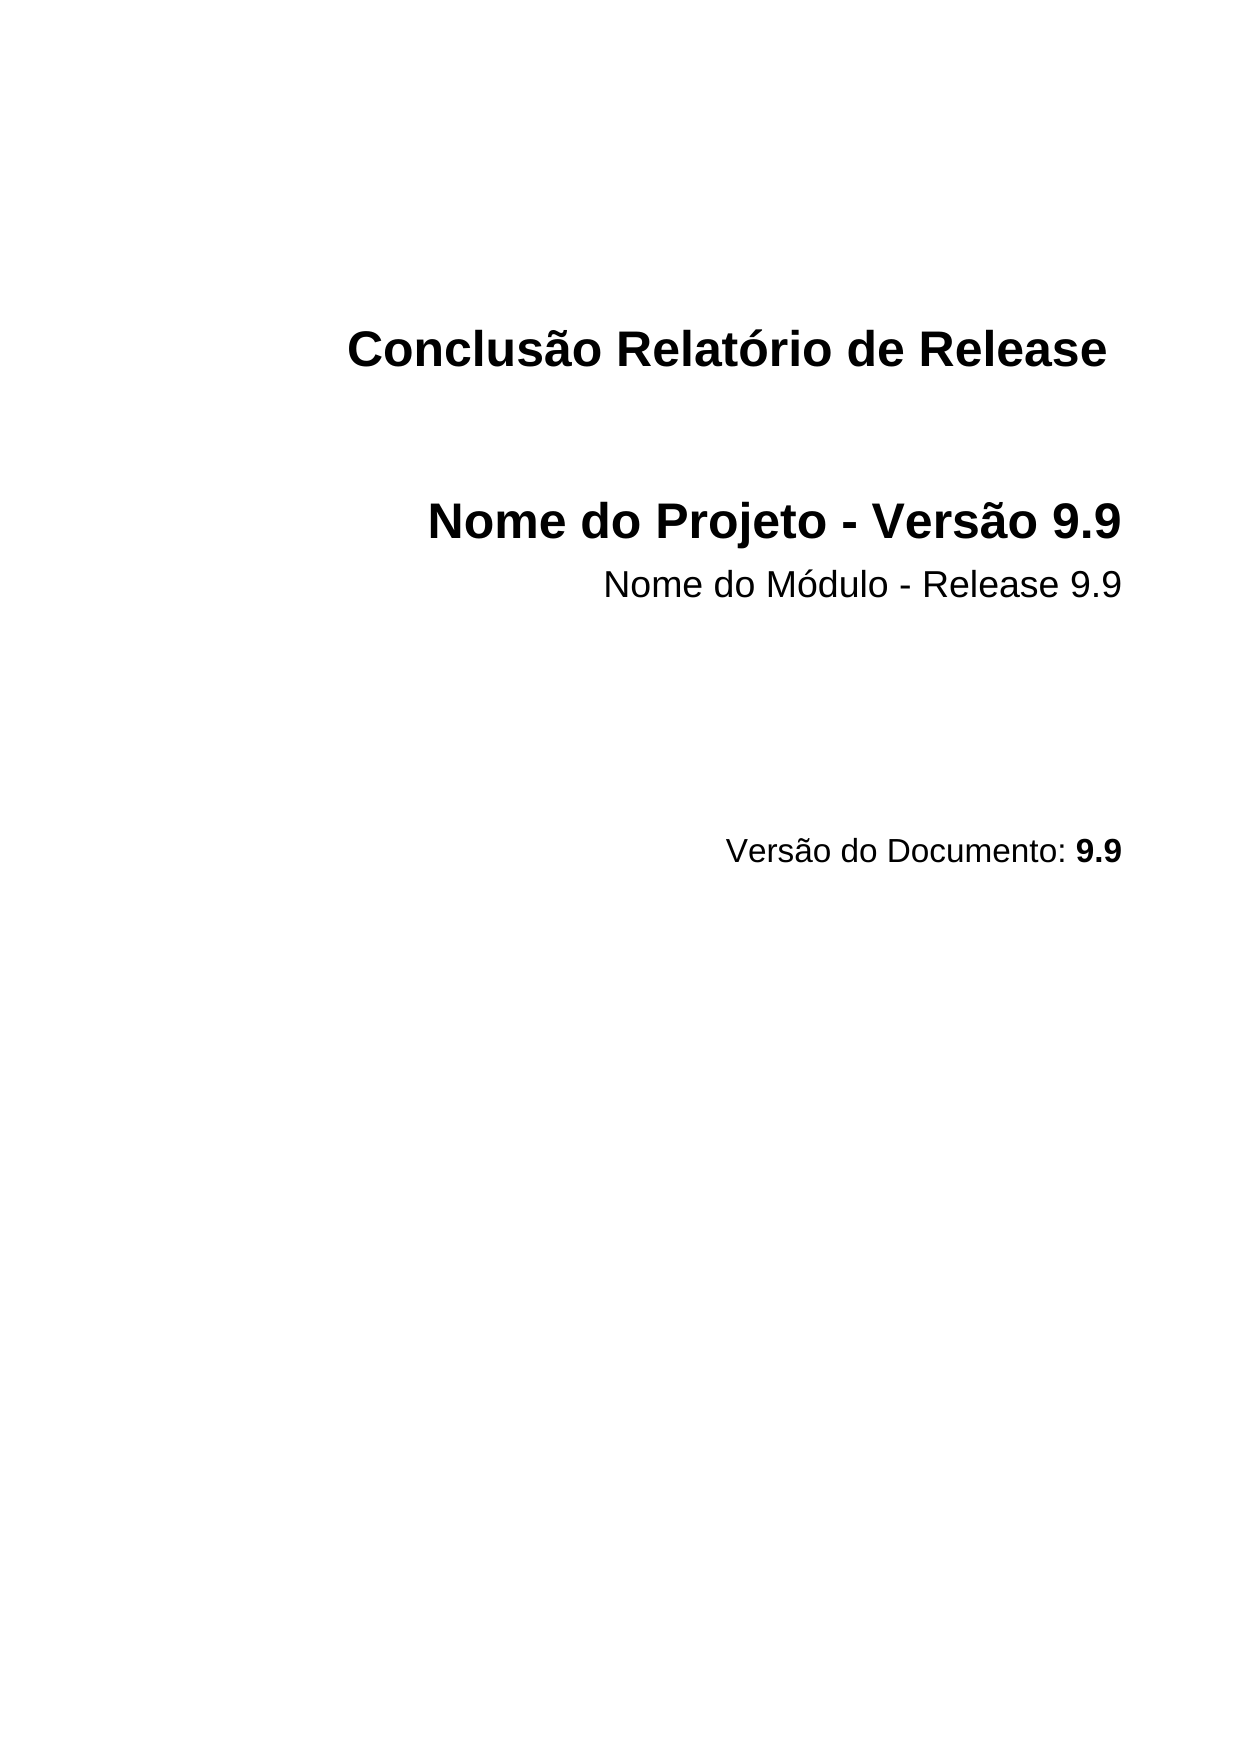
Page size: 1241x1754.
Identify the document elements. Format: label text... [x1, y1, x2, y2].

title Versão do Documento: 9.9 [118, 831, 1122, 870]
title Nome do Módulo - Release 9.9 [118, 562, 1122, 605]
title Nome do Projeto - Versão 9.9 [118, 492, 1122, 549]
title Conclusão Relatório de Release [118, 319, 1122, 377]
